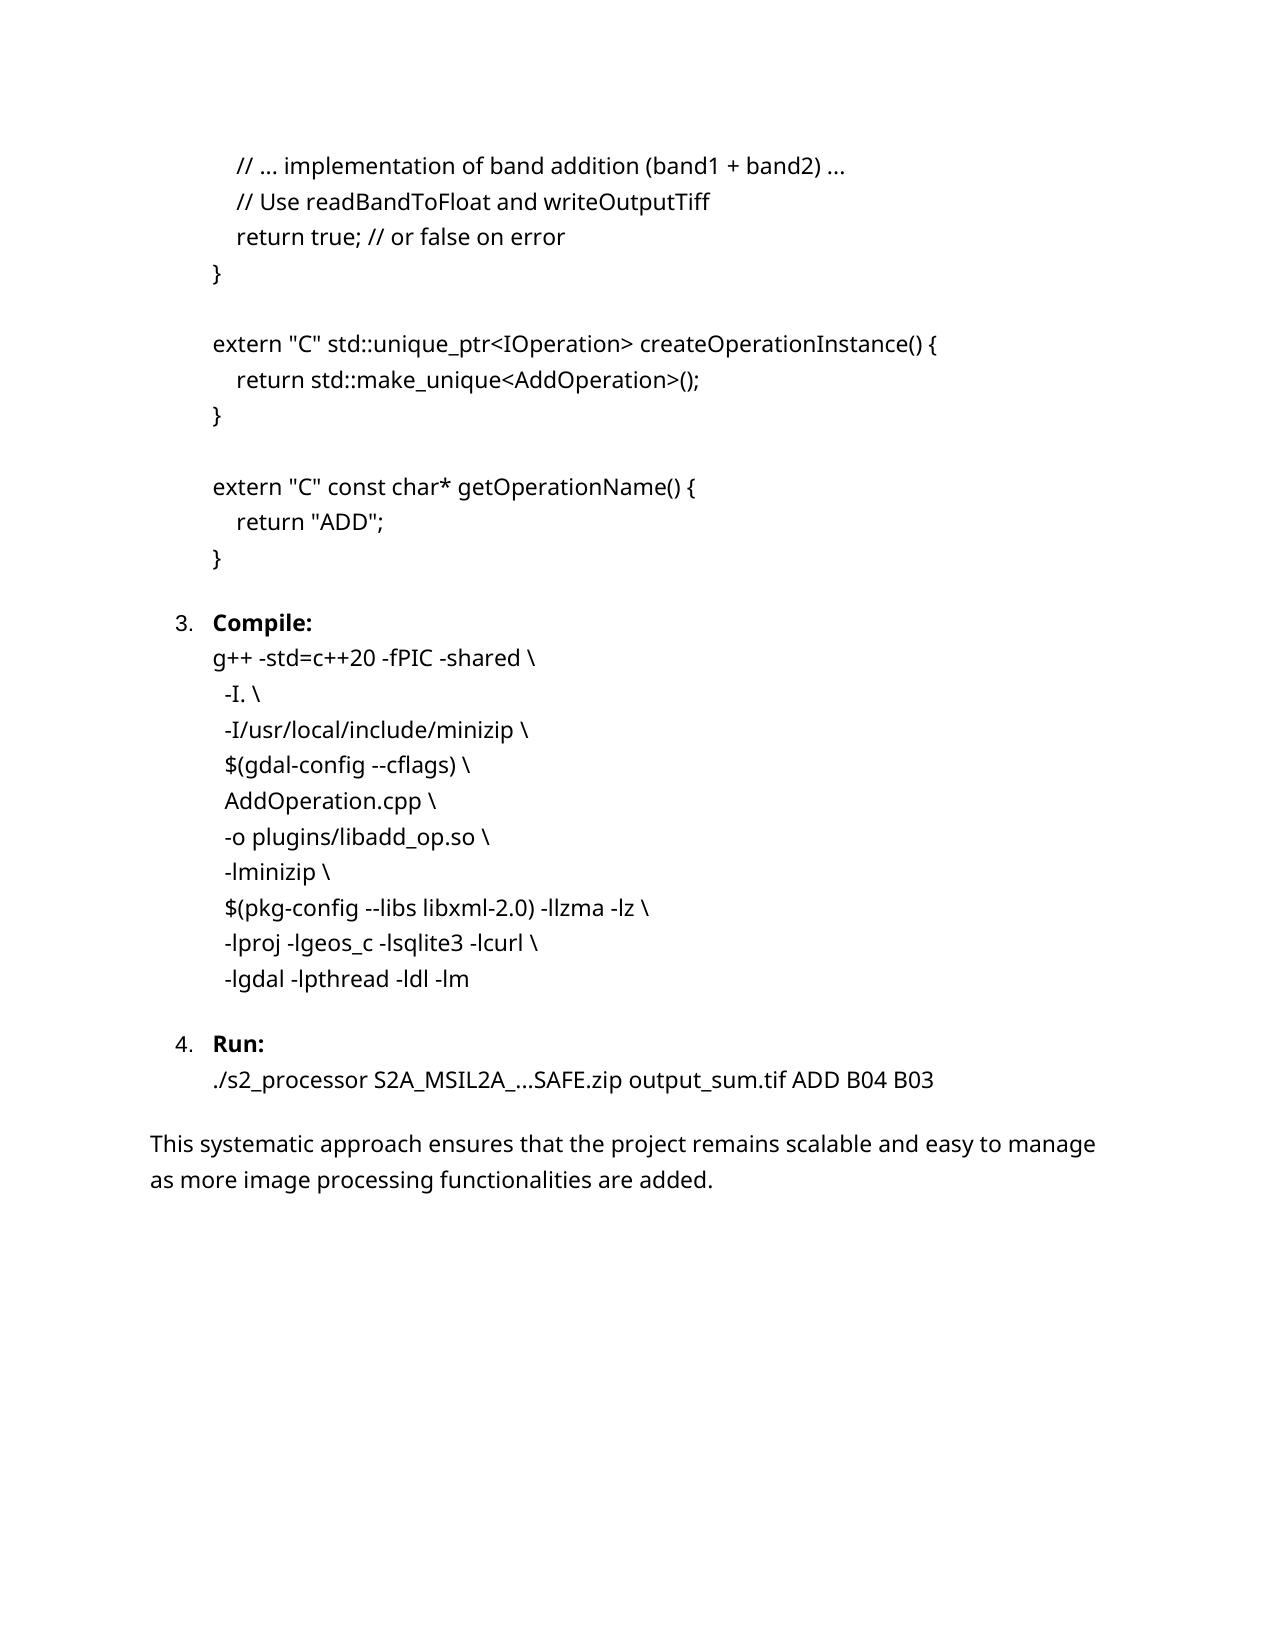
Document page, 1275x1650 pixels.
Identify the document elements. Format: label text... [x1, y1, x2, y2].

list Compile: g++ -std=c++20 -fPIC -shared \ -I. \ -I/usr/local/include/minizip \ $(gdal-config --cflags) \ AddOperation.cpp \ -o plugins/libadd_op.so \ -lminizip \ $(pkg-config --libs libxml-2.0) -llzma -lz \ -lproj -lgeos_c -lsqlite3 -lcurl \ -lgdal -lpthread -ldl -lm [175, 607, 1125, 1024]
list // ... implementation of band addition (band1 + band2) ... // Use readBandToFloat and writeOutputTiff return true; // or false on error } extern "C" std::unique_ptr<IOperation> createOperationInstance() { return std::make_unique<AddOperation>(); } extern "C" const char* getOperationName() { return "ADD"; } [175, 150, 1125, 603]
list Run: ./s2_processor S2A_MSIL2A_...SAFE.zip output_sum.tif ADD B04 B03 [175, 1028, 1125, 1125]
text This systematic approach ensures that the project remains scalable and easy to manage as more image processing functionalities are added. [150, 1128, 1125, 1195]
